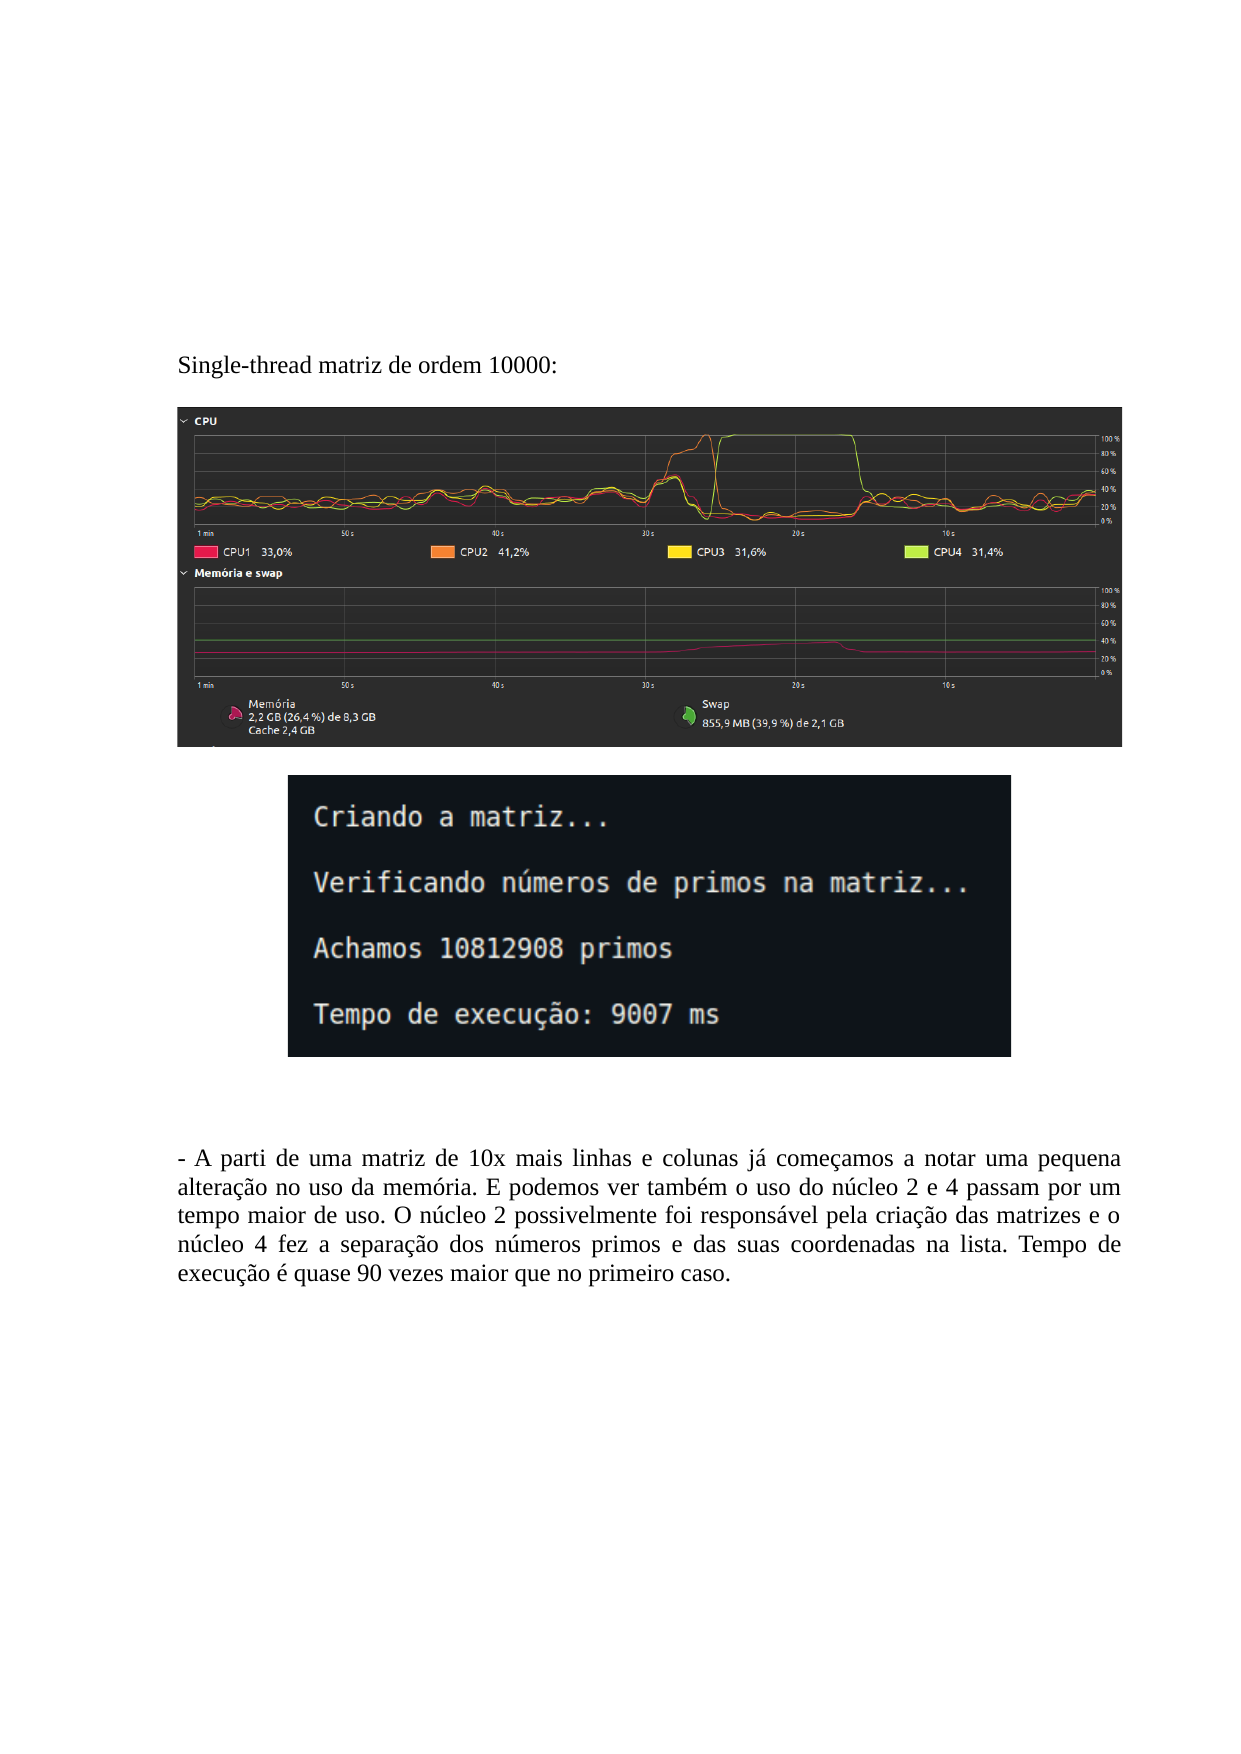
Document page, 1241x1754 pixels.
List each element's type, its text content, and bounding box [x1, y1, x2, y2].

text Single-thread matriz de ordem 10000: [177, 350, 1122, 378]
picture [287, 775, 1012, 1057]
text - A parti de uma matriz de 10x mais linhas e colunas já começamos a notar uma pequena alteração no uso da memória. E podemos ver também o uso do núcleo 2 e 4 passam por um tempo maior de uso. O núcleo 2 possivelmente foi responsável pela criação das matrizes e o núcleo 4 fez a separação dos números primos e das suas coordenadas na lista. Tempo de execução é quase 90 vezes maior que no primeiro caso. [177, 1143, 1122, 1287]
picture [177, 407, 1123, 747]
